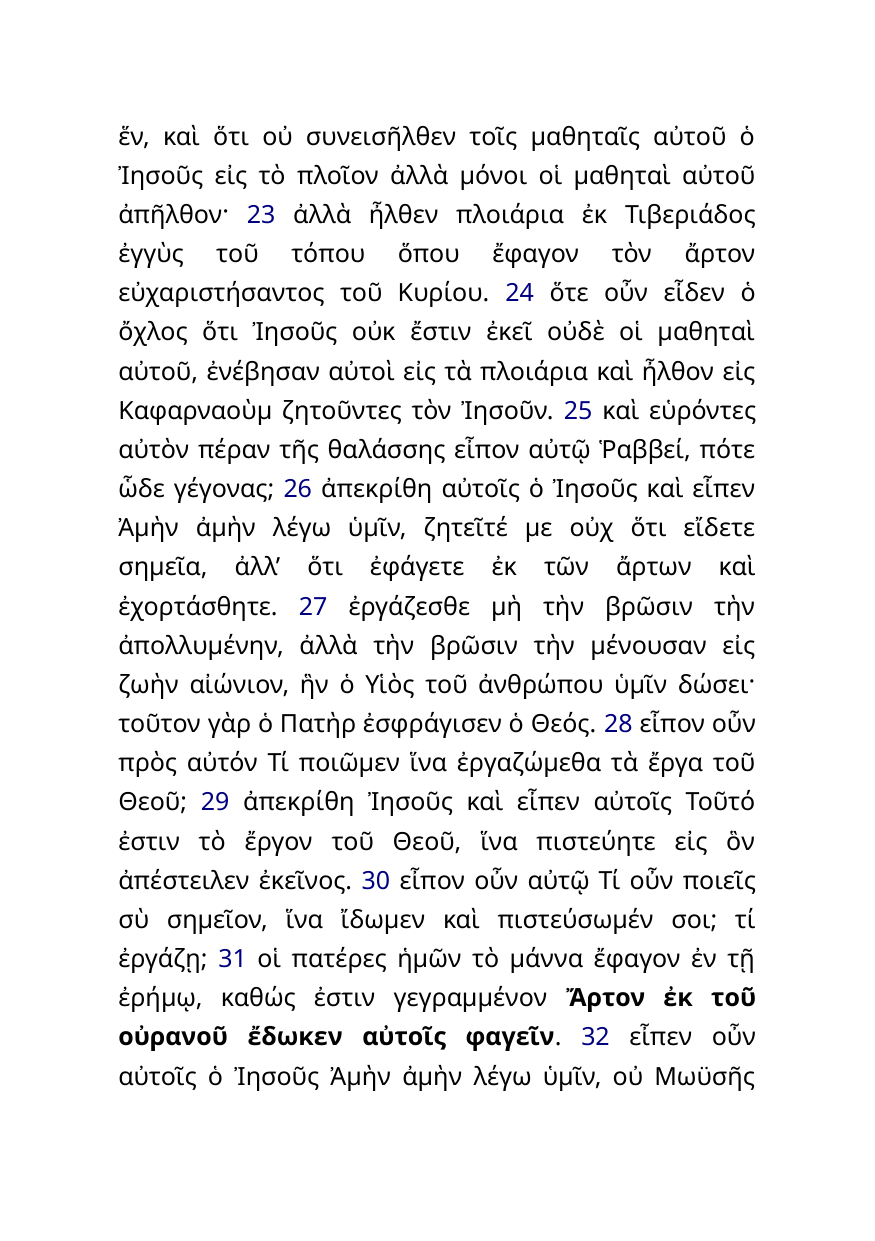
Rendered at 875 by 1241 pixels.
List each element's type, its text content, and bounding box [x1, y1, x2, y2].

text ἕν, καὶ ὅτι οὐ συνεισῆλθεν τοῖς μαθηταῖς αὐτοῦ ὁ Ἰησοῦς εἰς τὸ πλοῖον ἀλλὰ μόνοι οἱ μαθηταὶ αὐτοῦ ἀπῆλθον· 23 ἀλλὰ ἦλθεν πλοιάρια ἐκ Τιβεριάδος ἐγγὺς τοῦ τόπου ὅπου ἔφαγον τὸν ἄρτον εὐχαριστήσαντος τοῦ Κυρίου. 24 ὅτε οὖν εἶδεν ὁ ὄχλος ὅτι Ἰησοῦς οὐκ ἔστιν ἐκεῖ οὐδὲ οἱ μαθηταὶ αὐτοῦ, ἐνέβησαν αὐτοὶ εἰς τὰ πλοιάρια καὶ ἦλθον εἰς Καφαρναοὺμ ζητοῦντες τὸν Ἰησοῦν. 25 καὶ εὑρόντες αὐτὸν πέραν τῆς θαλάσσης εἶπον αὐτῷ Ῥαββεί, πότε ὧδε γέγονας; 26 ἀπεκρίθη αὐτοῖς ὁ Ἰησοῦς καὶ εἶπεν Ἀμὴν ἀμὴν λέγω ὑμῖν, ζητεῖτέ με οὐχ ὅτι εἴδετε σημεῖα, ἀλλ’ ὅτι ἐφάγετε ἐκ τῶν ἄρτων καὶ ἐχορτάσθητε. 27 ἐργάζεσθε μὴ τὴν βρῶσιν τὴν ἀπολλυμένην, ἀλλὰ τὴν βρῶσιν τὴν μένουσαν εἰς ζωὴν αἰώνιον, ἣν ὁ Υἱὸς τοῦ ἀνθρώπου ὑμῖν δώσει· τοῦτον γὰρ ὁ Πατὴρ ἐσφράγισεν ὁ Θεός. 28 εἶπον οὖν πρὸς αὐτόν Τί ποιῶμεν ἵνα ἐργαζώμεθα τὰ ἔργα τοῦ Θεοῦ; 29 ἀπεκρίθη Ἰησοῦς καὶ εἶπεν αὐτοῖς Τοῦτό ἐστιν τὸ ἔργον τοῦ Θεοῦ, ἵνα πιστεύητε εἰς ὃν ἀπέστειλεν ἐκεῖνος. 30 εἶπον οὖν αὐτῷ Τί οὖν ποιεῖς σὺ σημεῖον, ἵνα ἴδωμεν καὶ πιστεύσωμέν σοι; τί ἐργάζῃ; 31 οἱ πατέρες ἡμῶν τὸ μάννα ἔφαγον ἐν τῇ ἐρήμῳ, καθώς ἐστιν γεγραμμένον Ἄρτον ἐκ τοῦ οὐρανοῦ ἔδωκεν αὐτοῖς φαγεῖν. 32 εἶπεν οὖν αὐτοῖς ὁ Ἰησοῦς Ἀμὴν ἀμὴν λέγω ὑμῖν, οὐ Μωϋσῆς [118, 118, 756, 1092]
